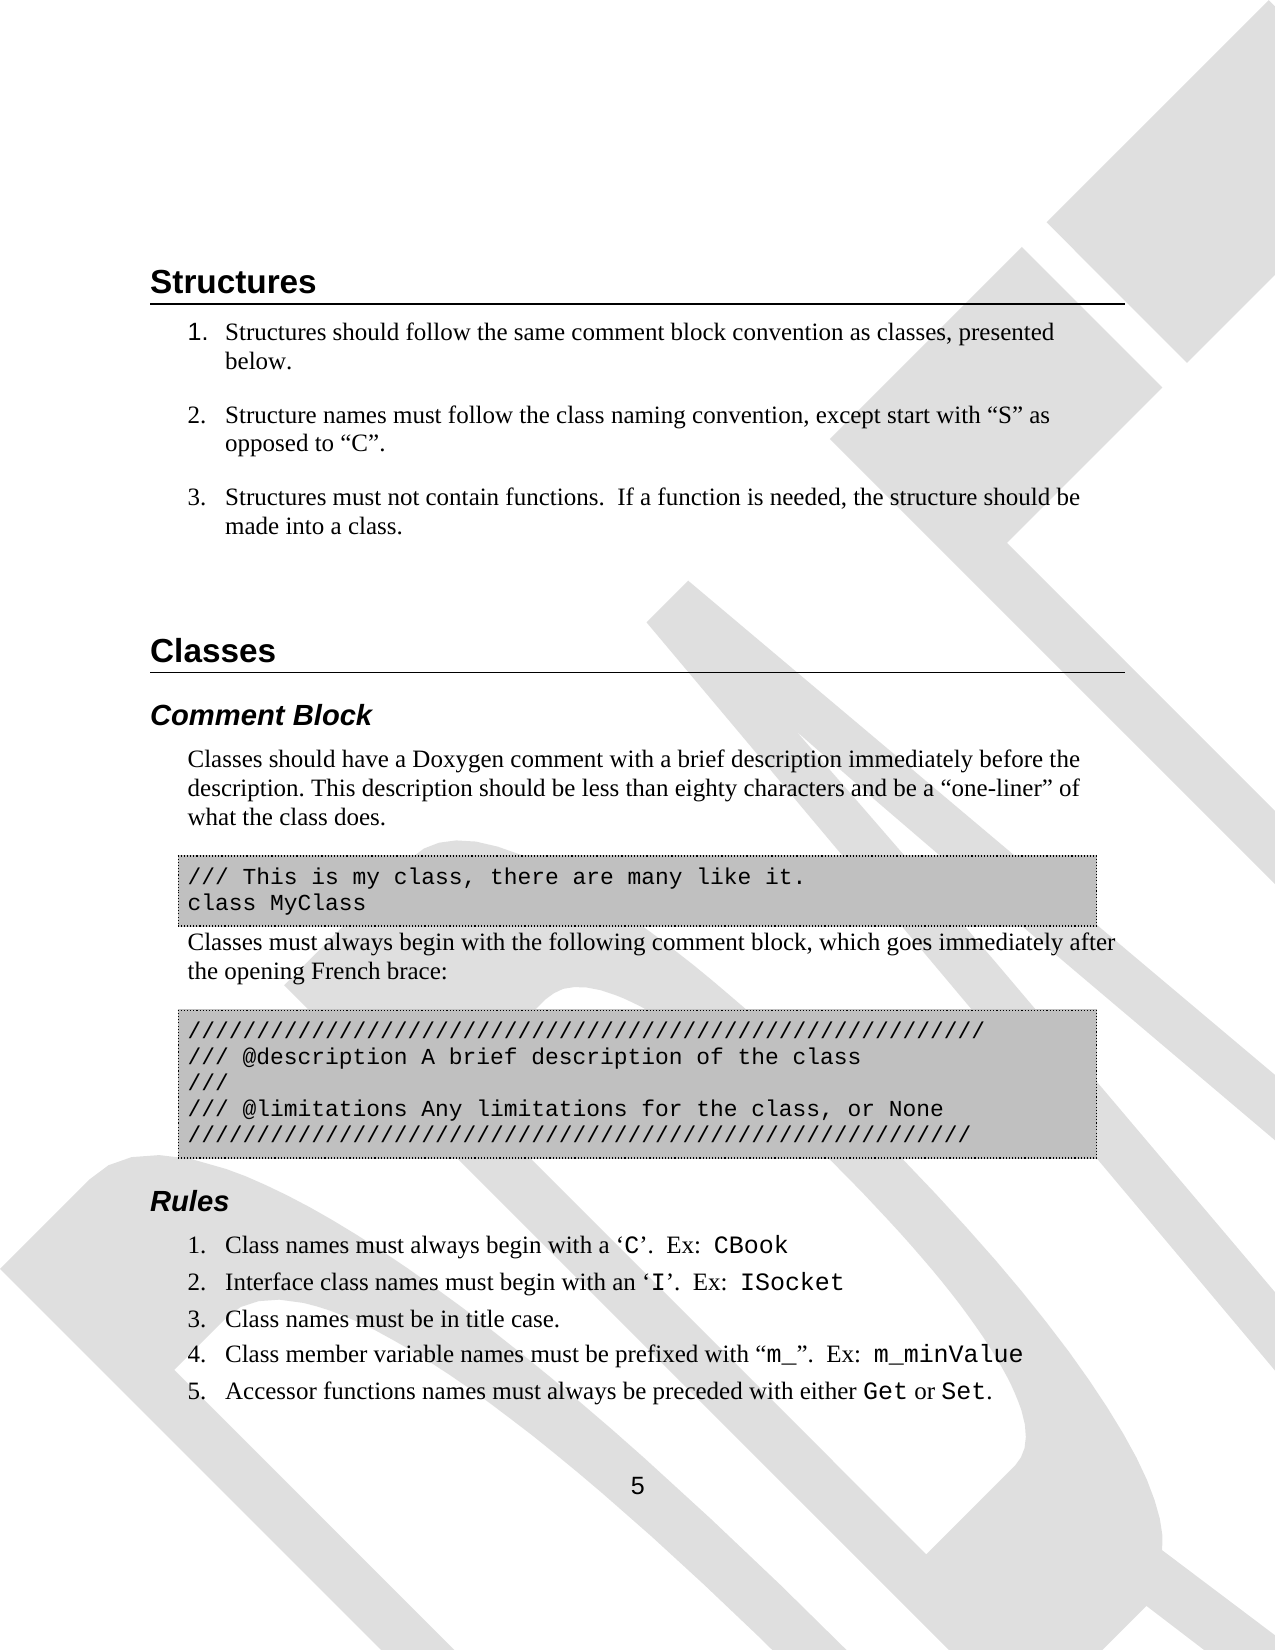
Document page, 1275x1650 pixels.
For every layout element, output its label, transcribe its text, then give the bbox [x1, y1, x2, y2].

list Class names must be in title case. [678, 1304, 979, 1333]
text /// @limitations Any limitations for the class, or None [178, 1087, 403, 1113]
subtitle Comment Block [150, 698, 737, 732]
text /// This is my class, there are many like it. [529, 855, 862, 881]
list Interface class names must begin with an ‘I’. Ex: ISocket [641, 1267, 954, 1298]
text /// This is my class, there are many like it. [178, 855, 412, 881]
list Class member variable names must be prefixed with “m_”. Ex: m_minValue [713, 1339, 1002, 1370]
text ////////////////////////////////////////////////////////// [178, 1009, 320, 1035]
text ////////////////////////////////////////////////////////// [511, 1009, 665, 1035]
text /// @limitations Any limitations for the class, or None [461, 1087, 771, 1113]
text ///////////////////////////////////////////////////////// [487, 1113, 828, 1159]
text Classes must always begin with the following comment block, which goes immediately after the opening French brace: [187, 927, 341, 984]
text ////////////////////////////////////////////////////////// [1037, 1009, 1097, 1035]
text /// @description A brief description of the class [178, 1035, 356, 1061]
text ////////////////////////////////////////////////////////// [747, 1009, 981, 1035]
text /// @description A brief description of the class [1059, 1035, 1097, 1061]
list Accessor functions names must always be preceded with either Get or Set. [187, 1376, 493, 1407]
list Class names must be in title case. [459, 1304, 630, 1333]
list Class member variable names must be prefixed with “m_”. Ex: m_minValue [505, 1339, 667, 1370]
subtitle Rules [558, 1184, 884, 1217]
list Structures must not contain functions. If a function is needed, the structure should be made into a class. [187, 482, 929, 540]
text /// [460, 1061, 751, 1087]
text /// @description A brief description of the class [485, 1035, 714, 1061]
text /// @description A brief description of the class [776, 1035, 1014, 1061]
text Classes should have a Doxygen comment with a brief description immediately before the description. This description should be less than eighty characters and be a “one-liner” of what the class does. [884, 744, 1125, 830]
text ///////////////////////////////////////////////////////// [859, 1113, 1096, 1159]
list Class member variable names must be prefixed with “m_”. Ex: m_minValue [1060, 1339, 1125, 1370]
text Classes must always begin with the following comment block, which goes immediately after the opening French brace: [967, 927, 1089, 984]
subtitle Rules [928, 1184, 1125, 1217]
list Class names must be in title case. [213, 1304, 378, 1333]
list Interface class names must begin with an ‘I’. Ex: ISocket [408, 1267, 595, 1298]
text ///////////////////////////////////////////////////////// [178, 1113, 456, 1159]
text class MyClass [1046, 881, 1097, 924]
list Structure names must follow the class naming convention, except start with “S” as opposed to “C”. [187, 400, 867, 457]
text /// [804, 1061, 1035, 1087]
text class MyClass [927, 881, 1021, 927]
list Class names must always begin with a ‘C’. Ex: CBook [604, 1230, 923, 1261]
text class MyClass [580, 881, 899, 927]
subtitle Rules [266, 1184, 514, 1217]
list Class names must always begin with a ‘C’. Ex: CBook [970, 1230, 1125, 1261]
list Interface class names must begin with an ‘I’. Ex: ISocket [1003, 1267, 1125, 1298]
text Classes must always begin with the following comment block, which goes immediately after the opening French brace: [645, 927, 949, 984]
text /// This is my class, there are many like it. [907, 855, 968, 881]
subtitle [750, 631, 1061, 672]
text class MyClass [178, 881, 387, 927]
subtitle [1097, 631, 1125, 659]
list Class member variable names must be prefixed with “m_”. Ex: m_minValue [187, 1339, 440, 1370]
subtitle [829, 698, 1121, 732]
list Accessor functions names must always be preceded with either Get or Set. [551, 1376, 704, 1407]
list Accessor functions names must always be preceded with either Get or Set. [750, 1376, 1019, 1407]
text /// @limitations Any limitations for the class, or None [832, 1087, 1057, 1113]
subtitle Structures [150, 262, 1005, 303]
list Class names must always begin with a ‘C’. Ex: CBook [351, 1230, 558, 1261]
text /// This is my class, there are many like it. [1016, 855, 1097, 881]
text /// [178, 1061, 384, 1087]
subtitle Classes [150, 631, 687, 672]
subtitle [1038, 262, 1125, 303]
list Structures must not contain functions. If a function is needed, the structure should be made into a class. [1011, 482, 1125, 540]
text /// [1081, 1061, 1097, 1080]
list Structures should follow the same comment block convention as classes, presented below. [187, 317, 950, 375]
list Class names must be in title case. [1033, 1304, 1125, 1333]
text Classes should have a Doxygen comment with a brief description immediately before the description. This description should be less than eighty characters and be a “one-liner” of what the class does. [187, 744, 820, 830]
